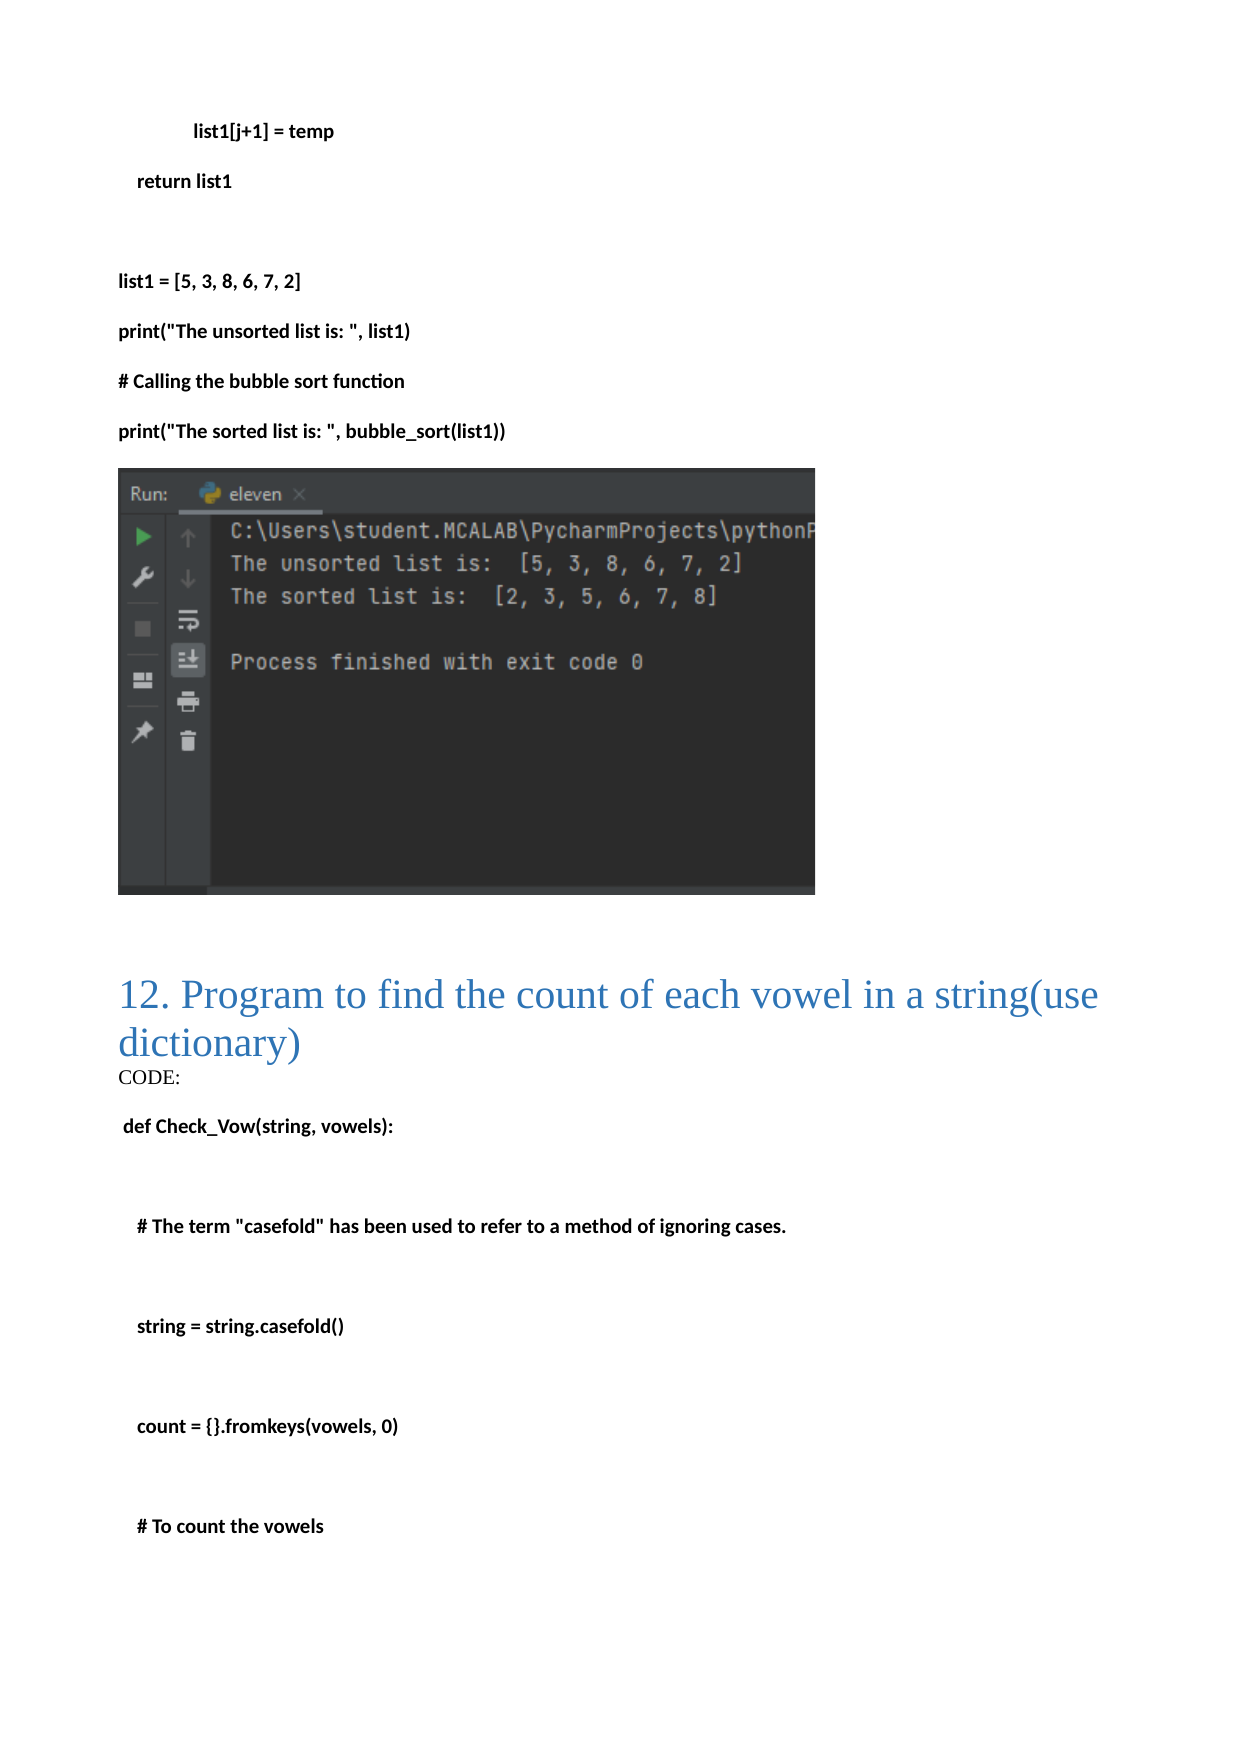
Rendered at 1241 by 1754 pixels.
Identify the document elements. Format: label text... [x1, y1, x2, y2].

text CODE: [118, 1065, 1122, 1089]
text # The term "casefold" has been used to refer to a method of ignoring cases. [118, 1213, 1122, 1239]
text # To count the vowels [118, 1513, 1122, 1539]
text list1 = [5, 3, 8, 6, 7, 2] [118, 268, 1122, 293]
text print("The unsorted list is: ", list1) [118, 318, 1122, 343]
picture [118, 468, 815, 895]
text count = {}.fromkeys(vowels, 0) [118, 1413, 1122, 1439]
text return list1 [118, 168, 1122, 193]
text string = string.casefold() [118, 1313, 1122, 1339]
text 12. Program to find the count of each vowel in a string(use dictionary) [118, 969, 1122, 1065]
text def Check_Vow(string, vowels): [118, 1113, 1122, 1139]
text # Calling the bubble sort function [118, 368, 1122, 393]
text print("The sorted list is: ", bubble_sort(list1)) [118, 418, 1122, 443]
text list1[j+1] = temp [118, 118, 1122, 143]
